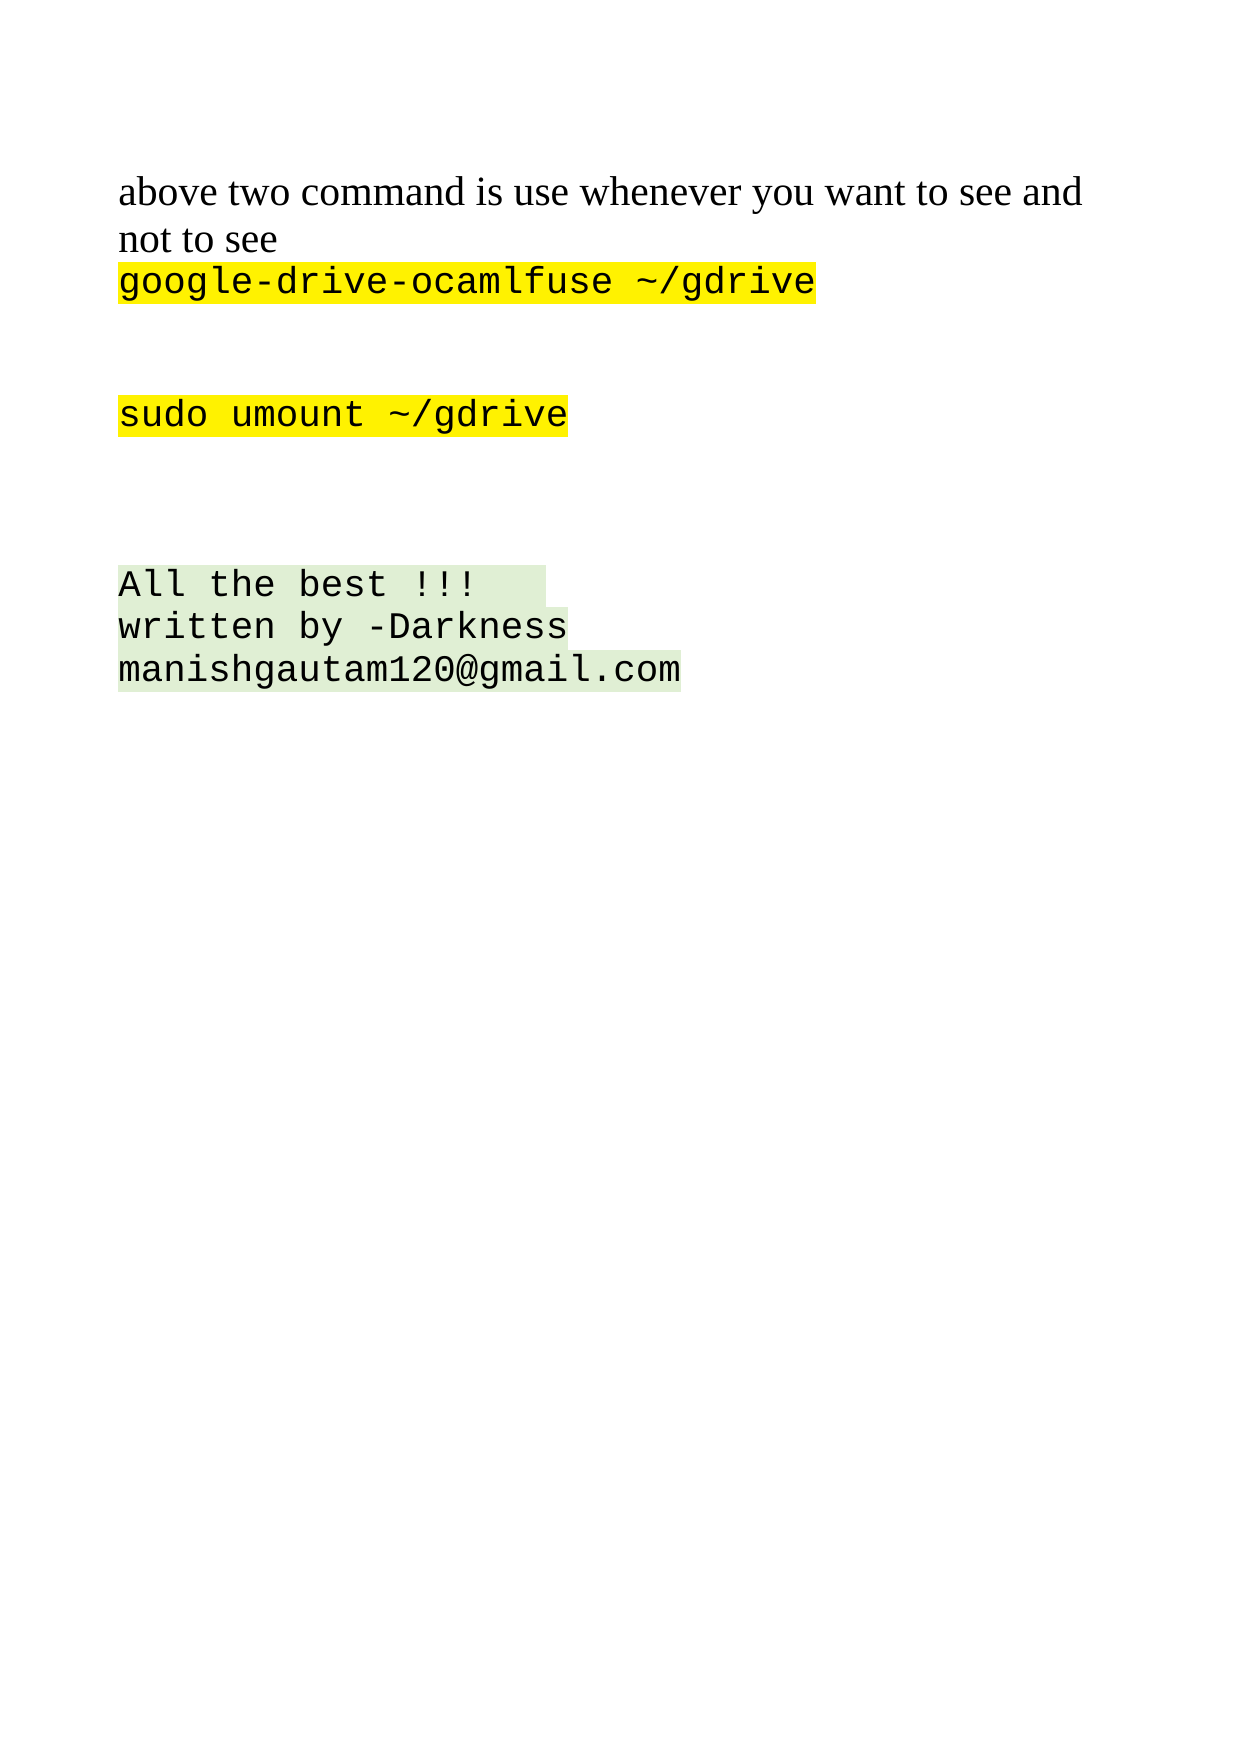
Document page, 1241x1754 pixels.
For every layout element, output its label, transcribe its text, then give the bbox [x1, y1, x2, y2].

text All the best !!! [118, 565, 1122, 607]
text sudo umount ~/gdrive [118, 395, 1122, 437]
text google-drive-ocamlfuse ~/gdrive [118, 262, 1122, 304]
text written by -Darkness [118, 607, 1122, 650]
text above two command is use whenever you want to see and not to see [118, 166, 1122, 262]
text manishgautam120@gmail.com [118, 650, 1122, 692]
